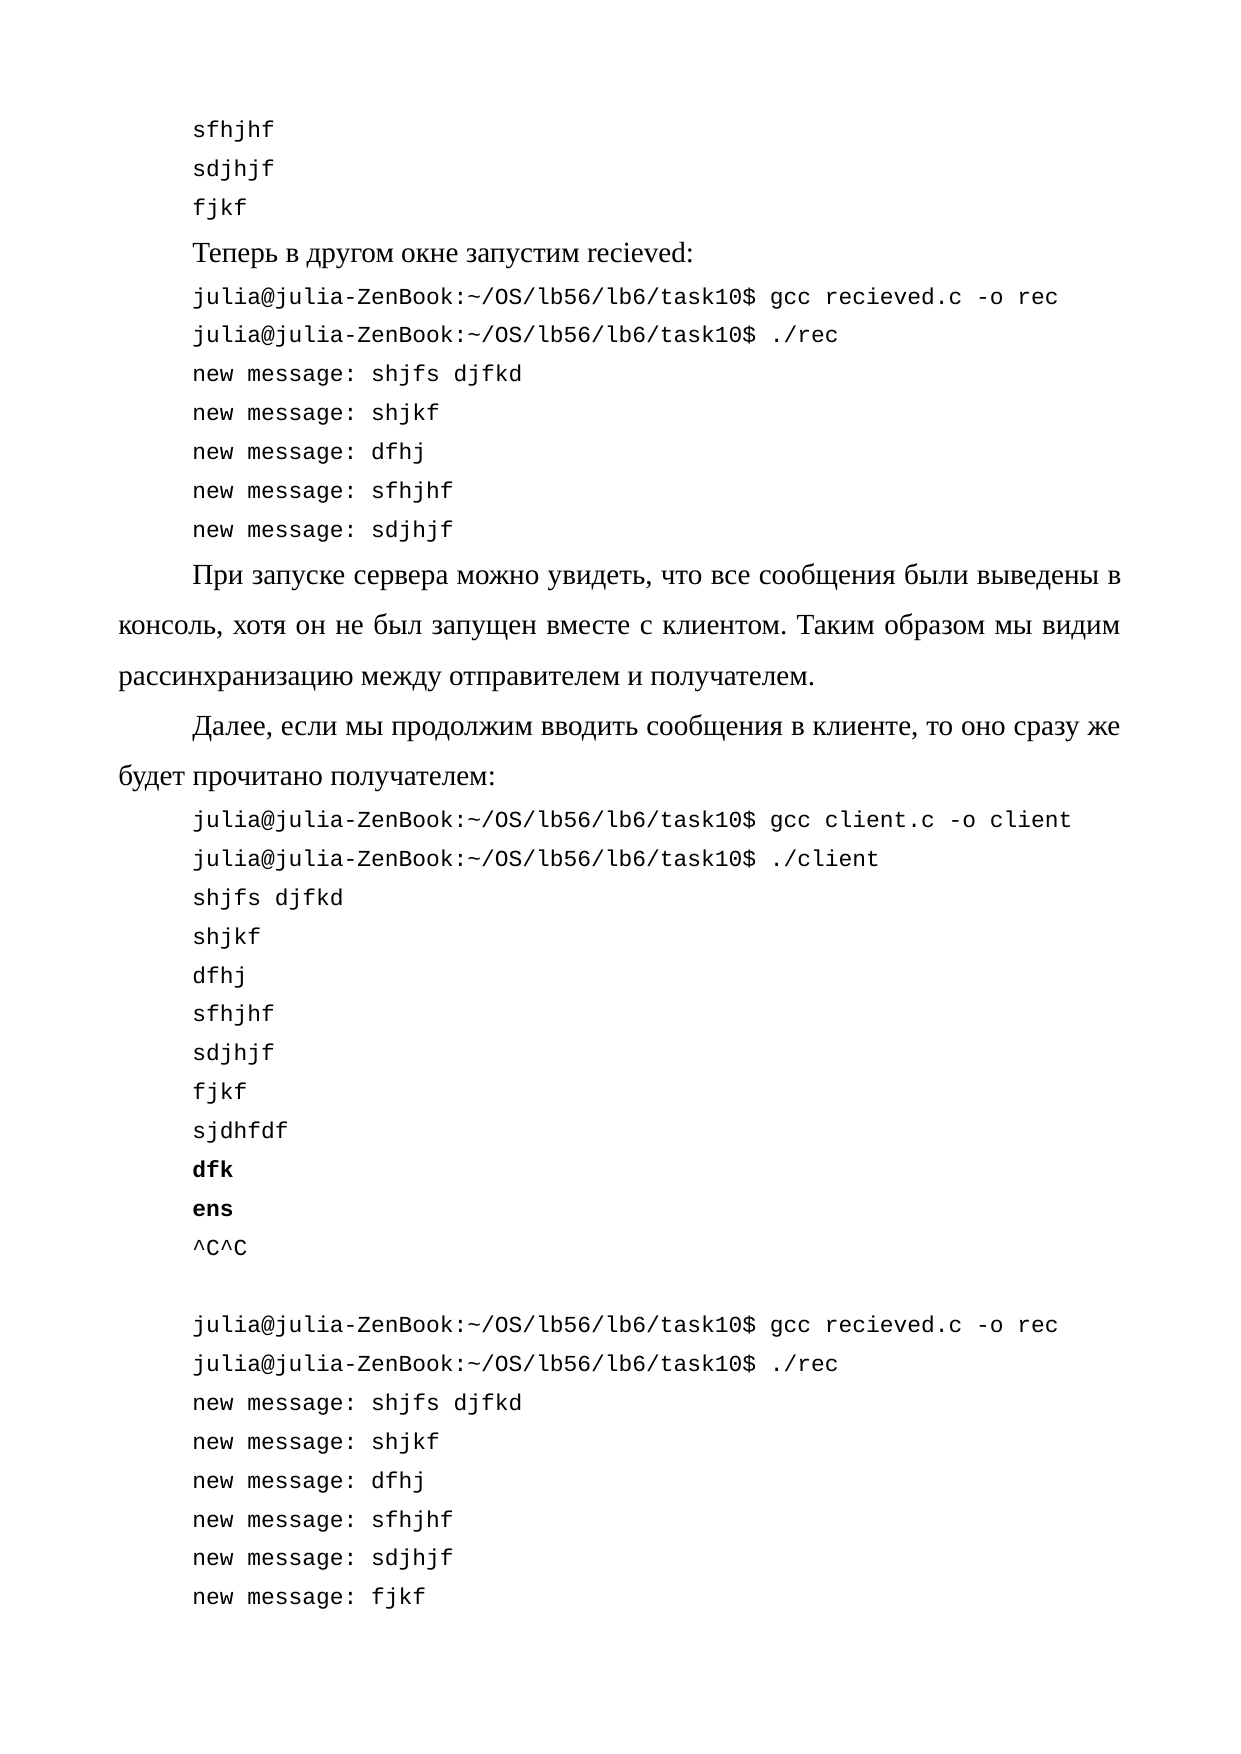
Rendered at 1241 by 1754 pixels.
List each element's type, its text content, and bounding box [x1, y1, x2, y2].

text ^C^C [118, 1236, 1122, 1262]
text new message: sfhjhf [118, 1508, 1122, 1534]
text new message: dfhj [118, 440, 1122, 466]
text new message: fjkf [118, 1586, 1122, 1612]
text fjkf [118, 1081, 1122, 1106]
text Далее, если мы продолжим вводить сообщения в клиенте, то оно сразу же будет прочитано получателем: [118, 708, 1122, 792]
text sdjhjf [118, 1042, 1122, 1068]
text new message: sfhjhf [118, 479, 1122, 505]
text new message: dfhj [118, 1469, 1122, 1495]
text julia@julia-ZenBook:~/OS/lb56/lb6/task10$ ./client [118, 847, 1122, 873]
text new message: shjkf [118, 1430, 1122, 1456]
text julia@julia-ZenBook:~/OS/lb56/lb6/task10$ ./rec [118, 1352, 1122, 1378]
text ens [118, 1197, 1122, 1223]
text julia@julia-ZenBook:~/OS/lb56/lb6/task10$ gcc recieved.c -o rec [118, 1314, 1122, 1339]
text julia@julia-ZenBook:~/OS/lb56/lb6/task10$ gcc client.c -o client [118, 808, 1122, 834]
text julia@julia-ZenBook:~/OS/lb56/lb6/task10$ gcc recieved.c -o rec [118, 285, 1122, 311]
text julia@julia-ZenBook:~/OS/lb56/lb6/task10$ ./rec [118, 324, 1122, 350]
text new message: sdjhjf [118, 1547, 1122, 1573]
text shjfs djfkd [118, 886, 1122, 912]
text new message: sdjhjf [118, 518, 1122, 544]
text dfk [118, 1158, 1122, 1184]
text new message: shjfs djfkd [118, 1391, 1122, 1417]
text sfhjhf [118, 118, 1122, 144]
text new message: shjkf [118, 402, 1122, 427]
text fjkf [118, 196, 1122, 222]
text При запуске сервера можно увидеть, что все сообщения были выведены в консоль, хотя он не был запущен вместе с клиентом. Таким образом мы видим рассинхранизацию между отправителем и получателем. [118, 557, 1122, 691]
text sfhjhf [118, 1003, 1122, 1029]
text sjdhfdf [118, 1119, 1122, 1145]
text shjkf [118, 925, 1122, 951]
text sdjhjf [118, 157, 1122, 183]
text dfhj [118, 964, 1122, 990]
text new message: shjfs djfkd [118, 363, 1122, 389]
text Теперь в другом окне запустим recieved: [118, 235, 1122, 268]
